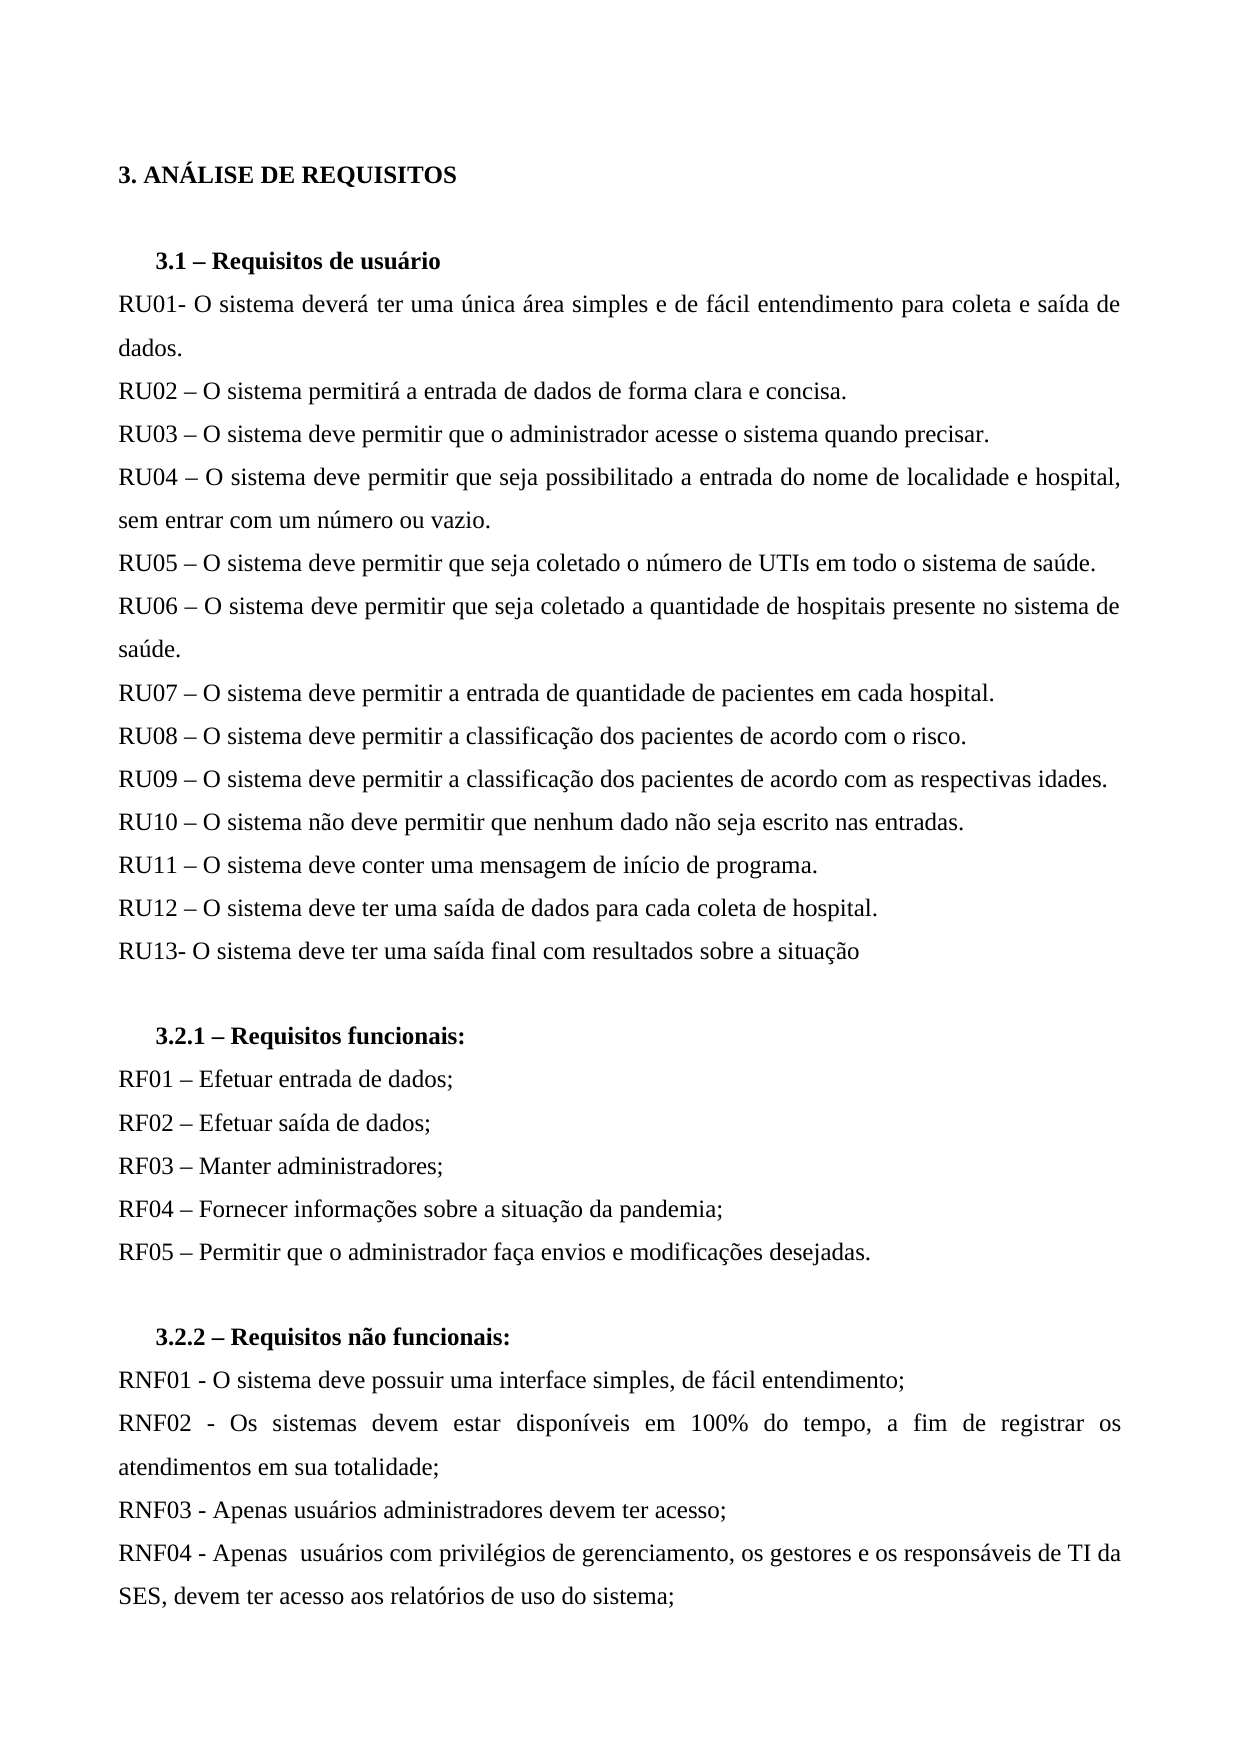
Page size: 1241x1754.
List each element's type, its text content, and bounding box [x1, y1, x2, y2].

text RF02 – Efetuar saída de dados; [118, 1108, 1122, 1136]
text RU10 – O sistema não deve permitir que nenhum dado não seja escrito nas entradas. [118, 807, 1122, 836]
text 3.2.2 – Requisitos não funcionais: [155, 1322, 1122, 1351]
text RU02 – O sistema permitirá a entrada de dados de forma clara e concisa. [118, 376, 1122, 404]
text RU12 – O sistema deve ter uma saída de dados para cada coleta de hospital. [118, 893, 1122, 922]
text RU11 – O sistema deve conter uma mensagem de início de programa. [118, 850, 1122, 879]
text RNF01 - O sistema deve possuir uma interface simples, de fácil entendimento; [118, 1365, 1122, 1394]
text RU03 – O sistema deve permitir que o administrador acesse o sistema quando precisar. [118, 419, 1122, 448]
text 3. ANÁLISE DE REQUISITOS [118, 160, 1122, 189]
text RU07 – O sistema deve permitir a entrada de quantidade de pacientes em cada hospital. [118, 678, 1122, 706]
text RF01 – Efetuar entrada de dados; [118, 1064, 1122, 1093]
text RF05 – Permitir que o administrador faça envios e modificações desejadas. [118, 1237, 1122, 1266]
text RU01- O sistema deverá ter uma única área simples e de fácil entendimento para coleta e saída de dados. [118, 289, 1122, 361]
text RU09 – O sistema deve permitir a classificação dos pacientes de acordo com as respectivas idades. [118, 764, 1122, 793]
text RU04 – O sistema deve permitir que seja possibilitado a entrada do nome de localidade e hospital, sem entrar com um número ou vazio. [118, 462, 1122, 534]
text RF03 – Manter administradores; [118, 1151, 1122, 1179]
text RNF03 - Apenas usuários administradores devem ter acesso; [118, 1495, 1122, 1523]
text RNF04 - Apenas usuários com privilégios de gerenciamento, os gestores e os responsáveis de TI da SES, devem ter acesso aos relatórios de uso do sistema; [118, 1538, 1122, 1610]
text RF04 – Fornecer informações sobre a situação da pandemia; [118, 1194, 1122, 1223]
text RNF02 - Os sistemas devem estar disponíveis em 100% do tempo, a fim de registrar os atendimentos em sua totalidade; [118, 1408, 1122, 1480]
text 3.1 – Requisitos de usuário [155, 246, 1122, 275]
text 3.2.1 – Requisitos funcionais: [155, 1021, 1122, 1050]
text RU06 – O sistema deve permitir que seja coletado a quantidade de hospitais presente no sistema de saúde. [118, 591, 1122, 663]
text RU05 – O sistema deve permitir que seja coletado o número de UTIs em todo o sistema de saúde. [118, 548, 1122, 577]
text RU08 – O sistema deve permitir a classificação dos pacientes de acordo com o risco. [118, 721, 1122, 749]
text RU13- O sistema deve ter uma saída final com resultados sobre a situação [118, 936, 1122, 965]
